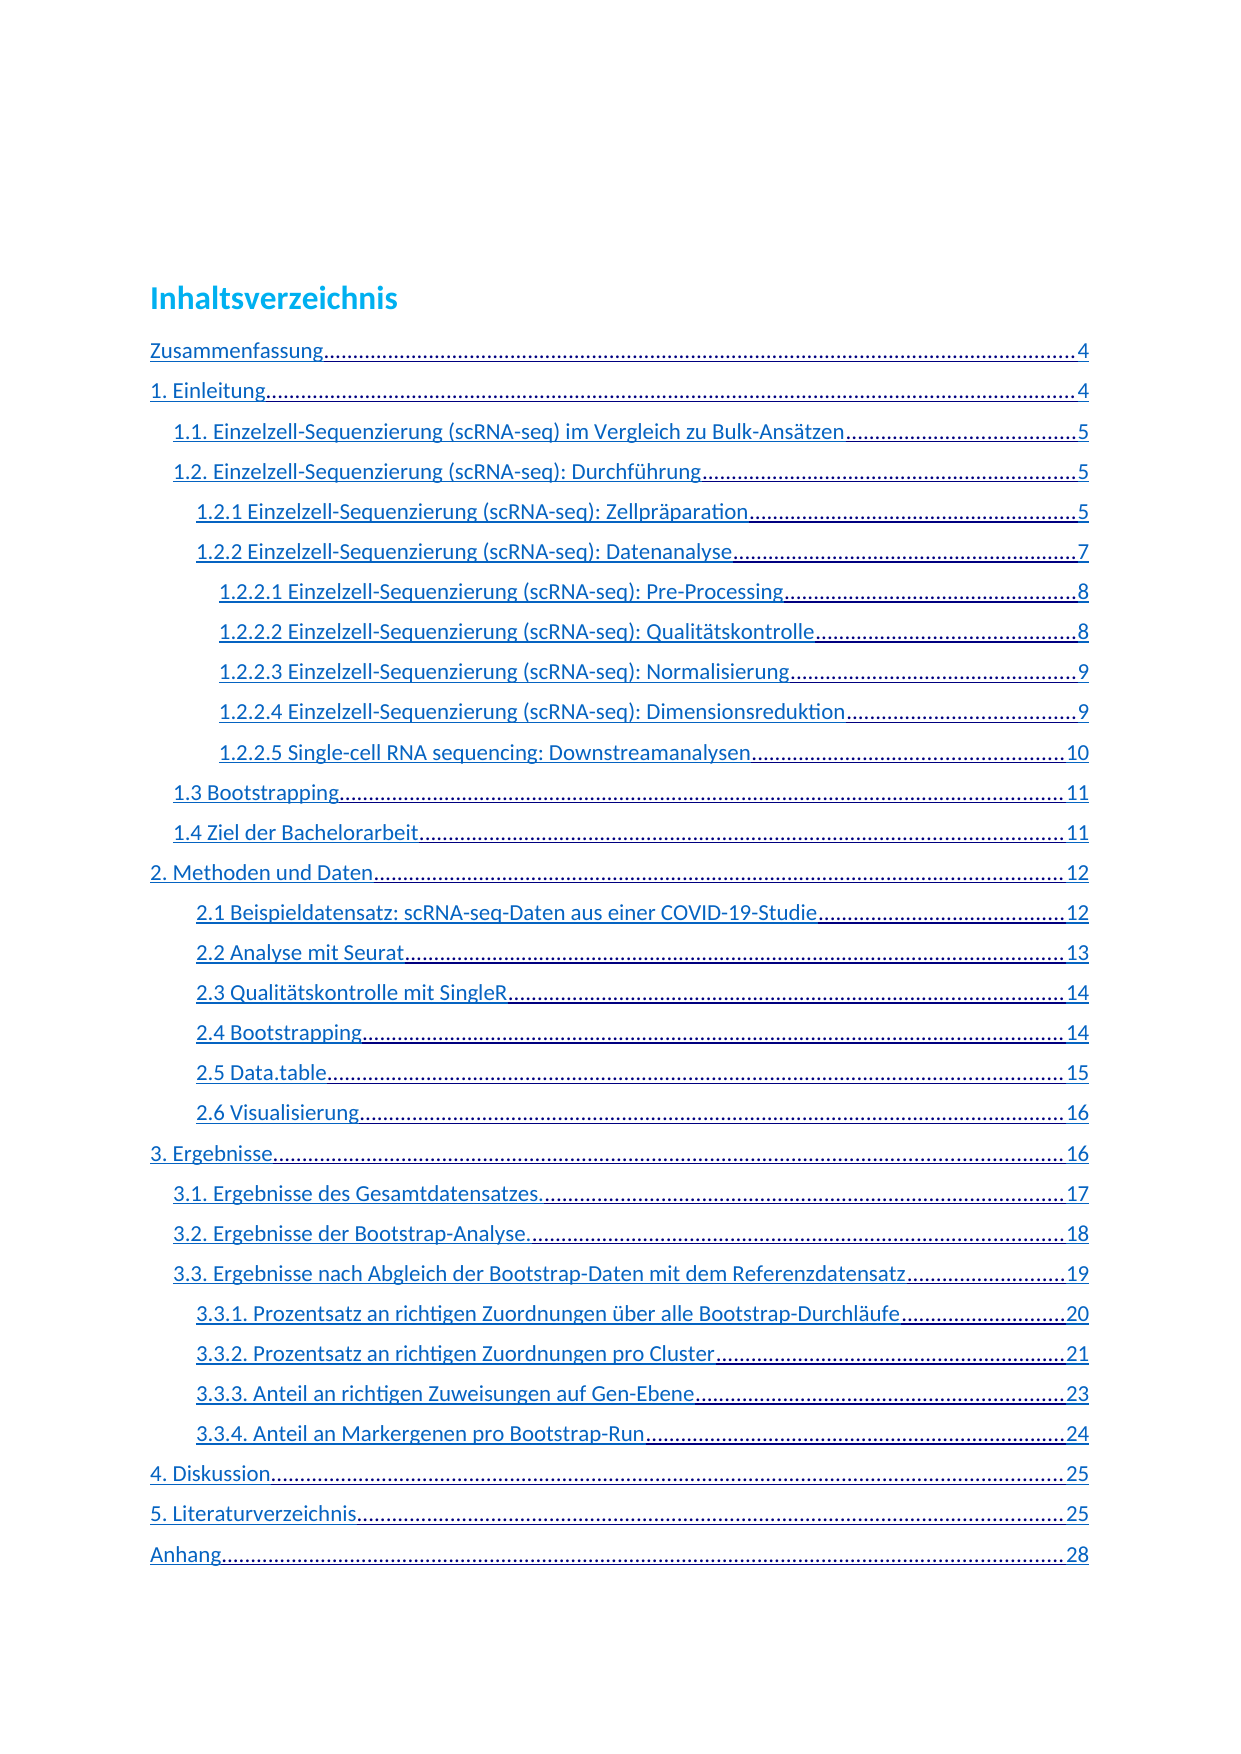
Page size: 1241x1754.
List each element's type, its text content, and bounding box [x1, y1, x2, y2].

text 1.2.2.2 Einzelzell-Sequenzierung (scRNA-seq): Qualitätskontrolle 8 [219, 617, 1090, 645]
text Zusammenfassung 4 [150, 337, 1090, 364]
text 5. Literaturverzeichnis 25 [150, 1499, 1090, 1528]
text Anhang 28 [150, 1540, 1090, 1568]
text 1.2.2.5 Single-cell RNA sequencing: Downstreamanalysen 10 [219, 738, 1090, 766]
text 2.6 Visualisierung 16 [196, 1098, 1090, 1127]
text 2.4 Bootstrapping 14 [196, 1018, 1090, 1046]
text 1.2.1 Einzelzell-Sequenzierung (scRNA-seq): Zellpräparation 5 [196, 497, 1090, 525]
text 1.3 Bootstrapping 11 [173, 778, 1090, 806]
text 3.3.3. Anteil an richtigen Zuweisungen auf Gen-Ebene 23 [196, 1379, 1090, 1407]
text 3.3.1. Prozentsatz an richtigen Zuordnungen über alle Bootstrap-Durchläufe 20 [196, 1299, 1090, 1327]
text 1.2.2.1 Einzelzell-Sequenzierung (scRNA-seq): Pre-Processing 8 [219, 577, 1090, 605]
text 2.5 Data.table 15 [196, 1058, 1090, 1086]
text 2. Methoden und Daten 12 [150, 858, 1090, 886]
text 3.1. Ergebnisse des Gesamtdatensatzes. 17 [173, 1179, 1090, 1207]
text 3. Ergebnisse 16 [150, 1139, 1090, 1167]
text 2.3 Qualitätskontrolle mit SingleR 14 [196, 978, 1090, 1006]
text 1.2. Einzelzell-Sequenzierung (scRNA-seq): Durchführung 5 [173, 457, 1090, 485]
text Inhaltsverzeichnis [150, 277, 1090, 317]
text 1.2.2.3 Einzelzell-Sequenzierung (scRNA-seq): Normalisierung 9 [219, 657, 1090, 685]
text 1.4 Ziel der Bachelorarbeit 11 [173, 818, 1090, 846]
text 4. Diskussion 25 [150, 1459, 1090, 1487]
text 1.2.2.4 Einzelzell-Sequenzierung (scRNA-seq): Dimensionsreduktion 9 [219, 697, 1090, 726]
text 1.1. Einzelzell-Sequenzierung (scRNA-seq) im Vergleich zu Bulk-Ansätzen 5 [173, 417, 1090, 445]
text 2.1 Beispieldatensatz: scRNA-seq-Daten aus einer COVID-19-Studie 12 [196, 898, 1090, 926]
text 2.2 Analyse mit Seurat 13 [196, 938, 1090, 966]
text 1. Einleitung 4 [150, 377, 1090, 405]
text 3.3.2. Prozentsatz an richtigen Zuordnungen pro Cluster 21 [196, 1339, 1090, 1367]
text 3.3.4. Anteil an Markergenen pro Bootstrap-Run 24 [196, 1419, 1090, 1447]
text 3.3. Ergebnisse nach Abgleich der Bootstrap-Daten mit dem Referenzdatensatz 19 [173, 1259, 1090, 1287]
text 3.2. Ergebnisse der Bootstrap-Analyse. 18 [173, 1219, 1090, 1247]
text 1.2.2 Einzelzell-Sequenzierung (scRNA-seq): Datenanalyse 7 [196, 537, 1090, 565]
